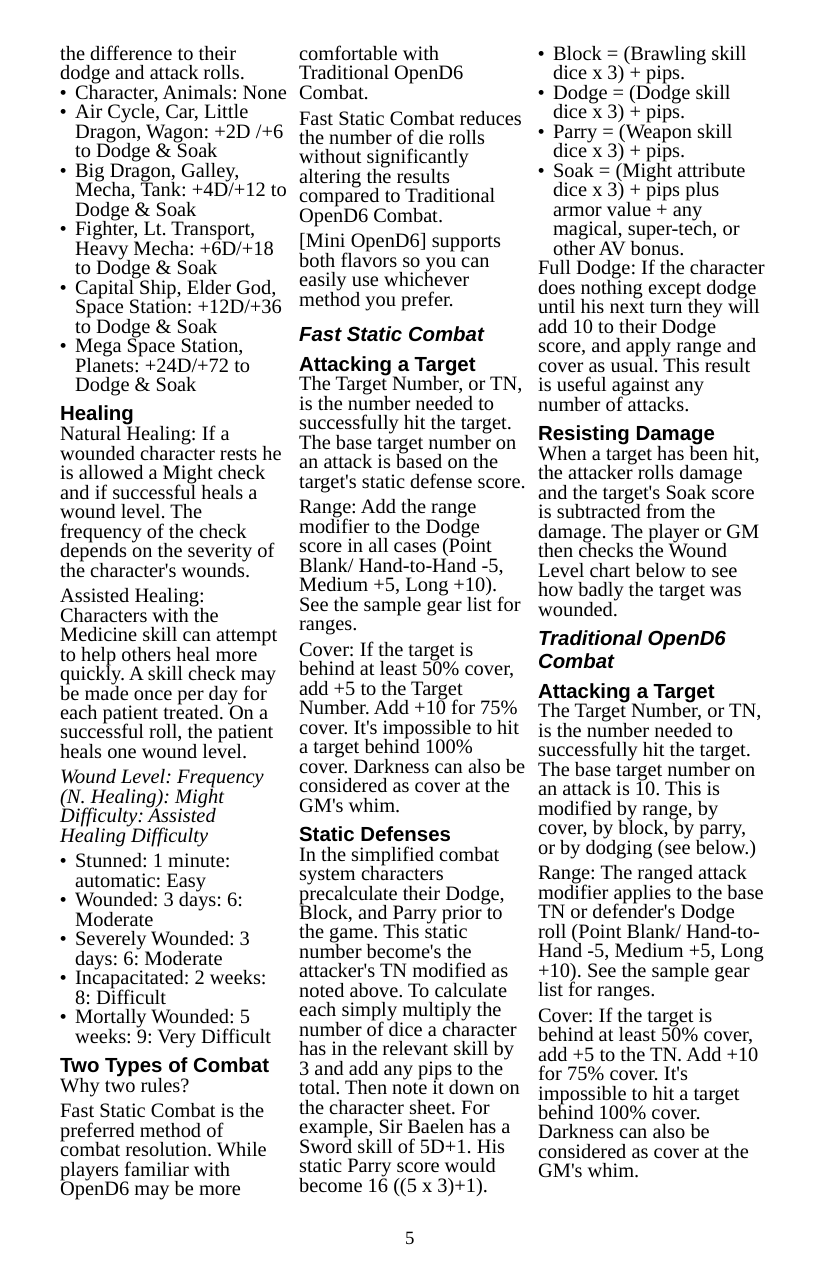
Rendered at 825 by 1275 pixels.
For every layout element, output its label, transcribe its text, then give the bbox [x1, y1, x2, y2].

list Wounded: 3 days: 6: Moderate [60, 891, 287, 930]
text Fast Static Combat is the preferred method of combat resolution. While players familiar with OpenD6 may be more [60, 1102, 287, 1199]
text Why two rules? [60, 1077, 287, 1096]
subtitle Attacking a Target [299, 352, 526, 375]
list Block = (Brawling skill dice x 3) + pips. [538, 45, 765, 84]
subtitle Resisting Damage [538, 421, 765, 444]
text Natural Healing: If a wounded character rests he is allowed a Might check and if successful heals a wound level. The frequency of the check depends on the severity of the character's wounds. [60, 425, 287, 581]
text the difference to their dodge and attack rolls. [60, 45, 287, 84]
text Range: Add the range modifier to the Dodge score in all cases (Point Blank/ Hand-to-Hand -5, Medium +5, Long +10). See the sample gear list for ranges. [299, 498, 526, 634]
list Dodge = (Dodge skill dice x 3) + pips. [538, 84, 765, 123]
subtitle Healing [60, 402, 287, 425]
list Parry = (Weapon skill dice x 3) + pips. [538, 123, 765, 162]
text Cover: If the target is behind at least 50% cover, add +5 to the TN. Add +10 for 75% cover. It's impossible to hit a target behind 100% cover. Darkness can also be considered as cover at the GM's whim. [538, 1007, 765, 1182]
subtitle Attacking a Target [538, 679, 765, 702]
list Mortally Wounded: 5 weeks: 9: Very Difficult [60, 1008, 287, 1047]
list Capital Ship, Elder God, Space Station: +12D/+36 to Dodge & Soak [60, 279, 287, 337]
text Wound Level: Frequency (N. Healing): Might Difficulty: Assisted Healing Difficulty [60, 768, 287, 846]
text When a target has been hit, the attacker rolls damage and the target's Soak score is subtracted from the damage. The player or GM then checks the Wound Level chart below to see how badly the target was wounded. [538, 444, 765, 620]
text In the simplified combat system characters precalculate their Dodge, Block, and Parry prior to the game. This static number become's the attacker's TN modified as noted above. To calculate each simply multiply the number of dice a character has in the relevant skill by 3 and add any pips to the total. Then note it down on the character sheet. For example, Sir Baelen has a Sword skill of 5D+1. His static Parry score would become 16 ((5 x 3)+1). [299, 845, 526, 1196]
subtitle Two Types of Combat [60, 1053, 287, 1077]
text comfortable with Traditional OpenD6 Combat. [299, 45, 526, 103]
text The Target Number, or TN, is the number needed to successfully hit the target. The base target number on an attack is based on the target's static defense score. [299, 375, 526, 492]
text Cover: If the target is behind at least 50% cover, add +5 to the Target Number. Add +10 for 75% cover. It's impossible to hit a target behind 100% cover. Darkness can also be considered as cover at the GM's whim. [299, 641, 526, 816]
list Severely Wounded: 3 days: 6: Moderate [60, 930, 287, 969]
list Air Cycle, Car, Little Dragon, Wagon: +2D /+6 to Dodge & Soak [60, 103, 287, 162]
subtitle Traditional OpenD6 Combat [538, 626, 765, 673]
list Fighter, Lt. Transport, Heavy Mecha: +6D/+18 to Dodge & Soak [60, 220, 287, 279]
subtitle Static Defenses [299, 822, 526, 845]
text The Target Number, or TN, is the number needed to successfully hit the target. The base target number on an attack is 10. This is modified by range, by cover, by block, by parry, or by dodging (see below.) [538, 702, 765, 858]
text Assisted Healing: Characters with the Medicine skill can attempt to help others heal more quickly. A skill check may be made once per day for each patient treated. On a successful roll, the patient heals one wound level. [60, 587, 287, 762]
list Stunned: 1 minute: automatic: Easy [60, 852, 287, 891]
text Range: The ranged attack modifier applies to the base TN or defender's Dodge roll (Point Blank/ Hand-to-Hand -5, Medium +5, Long +10). See the sample gear list for ranges. [538, 864, 765, 1001]
list Character, Animals: None [60, 84, 287, 103]
list Soak = (Might attribute dice x 3) + pips plus armor value + any magical, super-tech, or other AV bonus. [538, 162, 765, 259]
text Fast Static Combat reduces the number of die rolls without significantly altering the results compared to Traditional OpenD6 Combat. [299, 109, 526, 226]
list Big Dragon, Galley, Mecha, Tank: +4D/+12 to Dodge & Soak [60, 162, 287, 220]
subtitle Fast Static Combat [299, 322, 526, 346]
text Full Dodge: If the character does nothing except dodge until his next turn they will add 10 to their Dodge score, and apply range and cover as usual. This result is useful against any number of attacks. [538, 259, 765, 415]
list Mega Space Station, Planets: +24D/+72 to Dodge & Soak [60, 337, 287, 396]
list Incapacitated: 2 weeks: 8: Difficult [60, 969, 287, 1008]
text [Mini OpenD6] supports both flavors so you can easily use whichever method you prefer. [299, 232, 526, 310]
